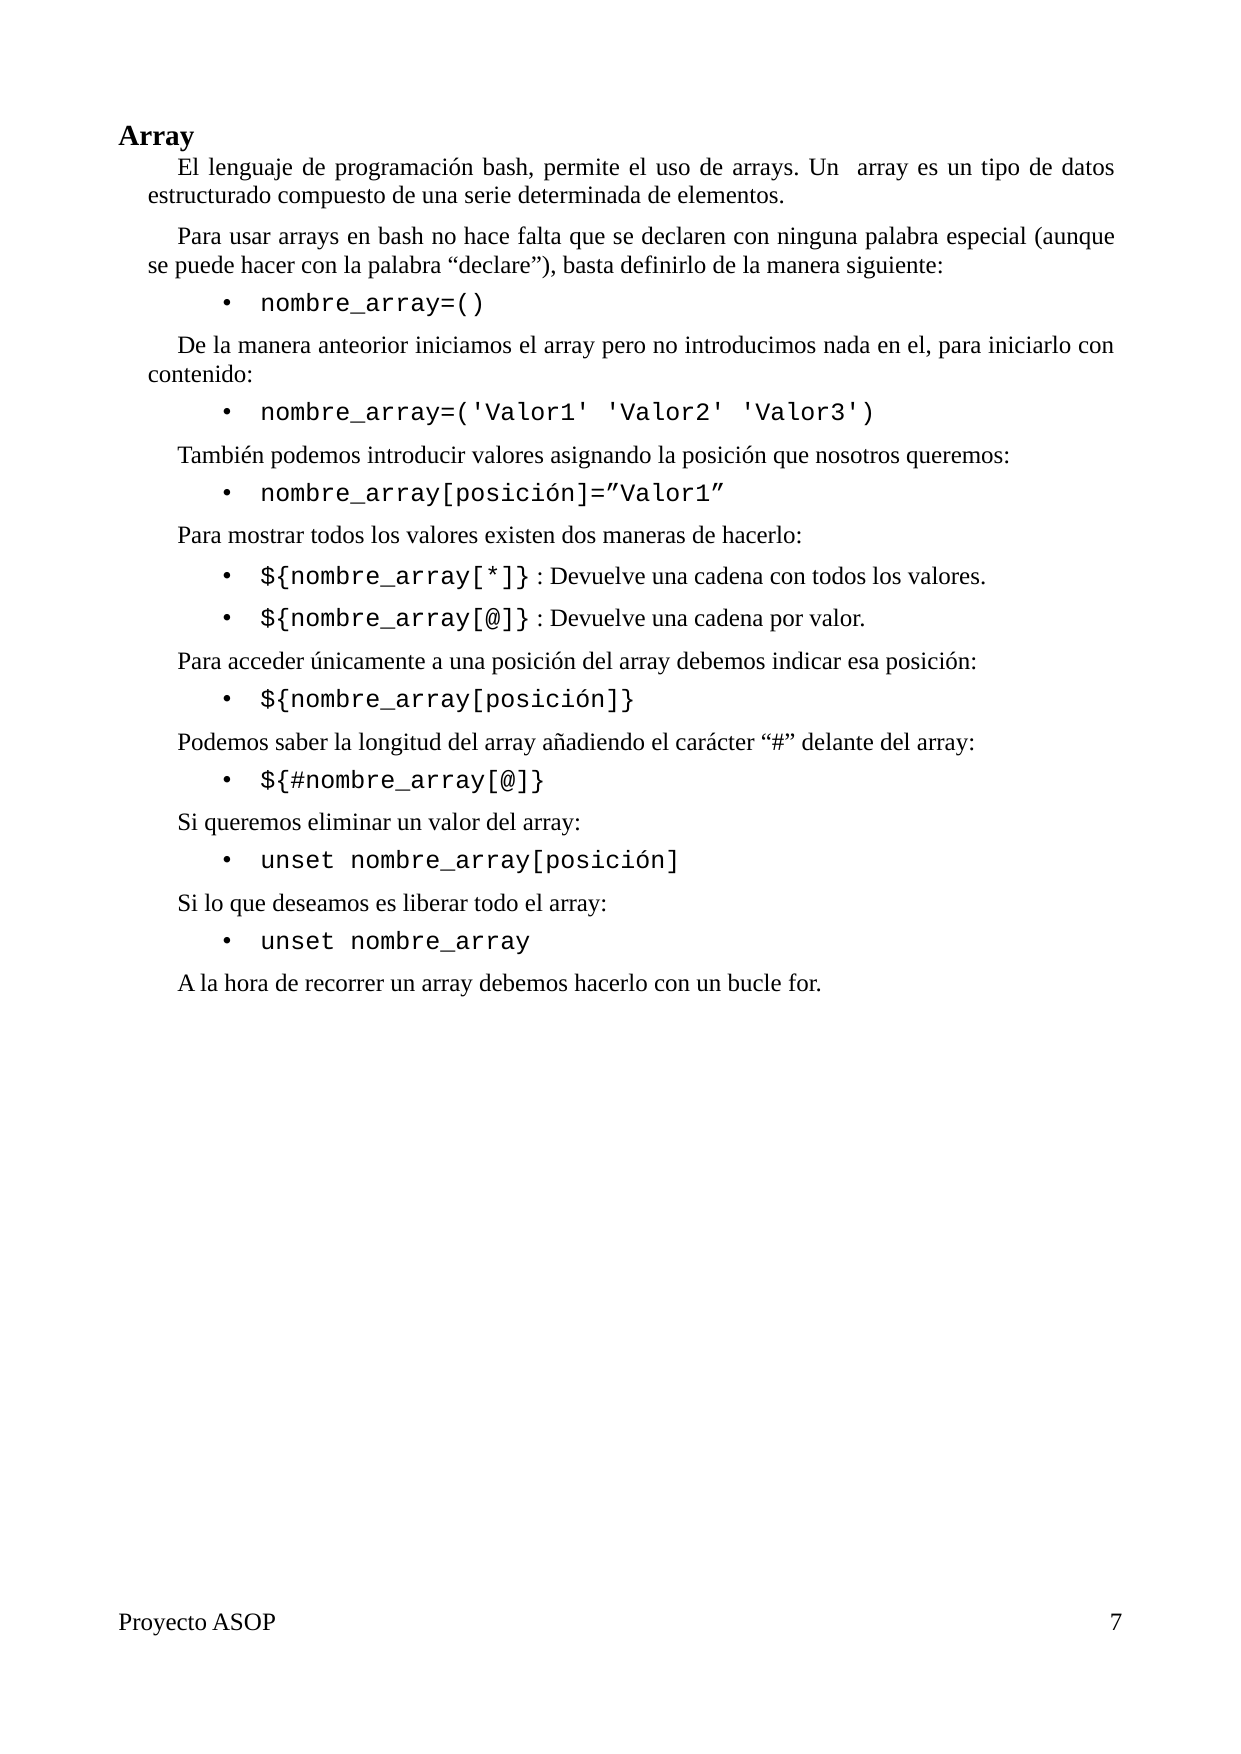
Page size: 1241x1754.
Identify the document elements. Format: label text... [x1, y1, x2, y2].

text El lenguaje de programación bash, permite el uso de arrays. Un array es un tipo de datos estructurado compuesto de una serie determinada de elementos. [148, 152, 1116, 209]
list ${#nombre_array[@]} [223, 767, 1122, 796]
subtitle Array [118, 118, 1122, 152]
list ${nombre_array[posición]} [223, 687, 1122, 715]
list ${nombre_array[@]} : Devuelve una cadena por valor. [223, 603, 1122, 634]
text Si lo que deseamos es liberar todo el array: [148, 888, 1116, 917]
list ${nombre_array[*]} : Devuelve una cadena con todos los valores. [223, 561, 1122, 592]
text Si queremos eliminar un valor del array: [148, 807, 1116, 836]
text De la manera anteorior iniciamos el array pero no introducimos nada en el, para iniciarlo con contenido: [148, 330, 1116, 388]
list unset nombre_array[posición] [223, 848, 1122, 876]
text Para acceder únicamente a una posición del array debemos indicar esa posición: [148, 646, 1116, 675]
list unset nombre_array [223, 928, 1122, 957]
text Podemos saber la longitud del array añadiendo el carácter “#” delante del array: [148, 727, 1116, 755]
list nombre_array=('Valor1' 'Valor2' 'Valor3') [223, 399, 1122, 428]
text Para mostrar todos los valores existen dos maneras de hacerlo: [148, 520, 1116, 549]
list nombre_array[posición]=”Valor1” [223, 480, 1122, 508]
text También podemos introducir valores asignando la posición que nosotros queremos: [148, 440, 1116, 468]
list nombre_array=() [223, 290, 1122, 318]
text Para usar arrays en bash no hace falta que se declaren con ninguna palabra especial (aunque se puede hacer con la palabra “declare”), basta definirlo de la manera siguiente: [148, 221, 1116, 278]
text A la hora de recorrer un array debemos hacerlo con un bucle for. [148, 968, 1116, 997]
